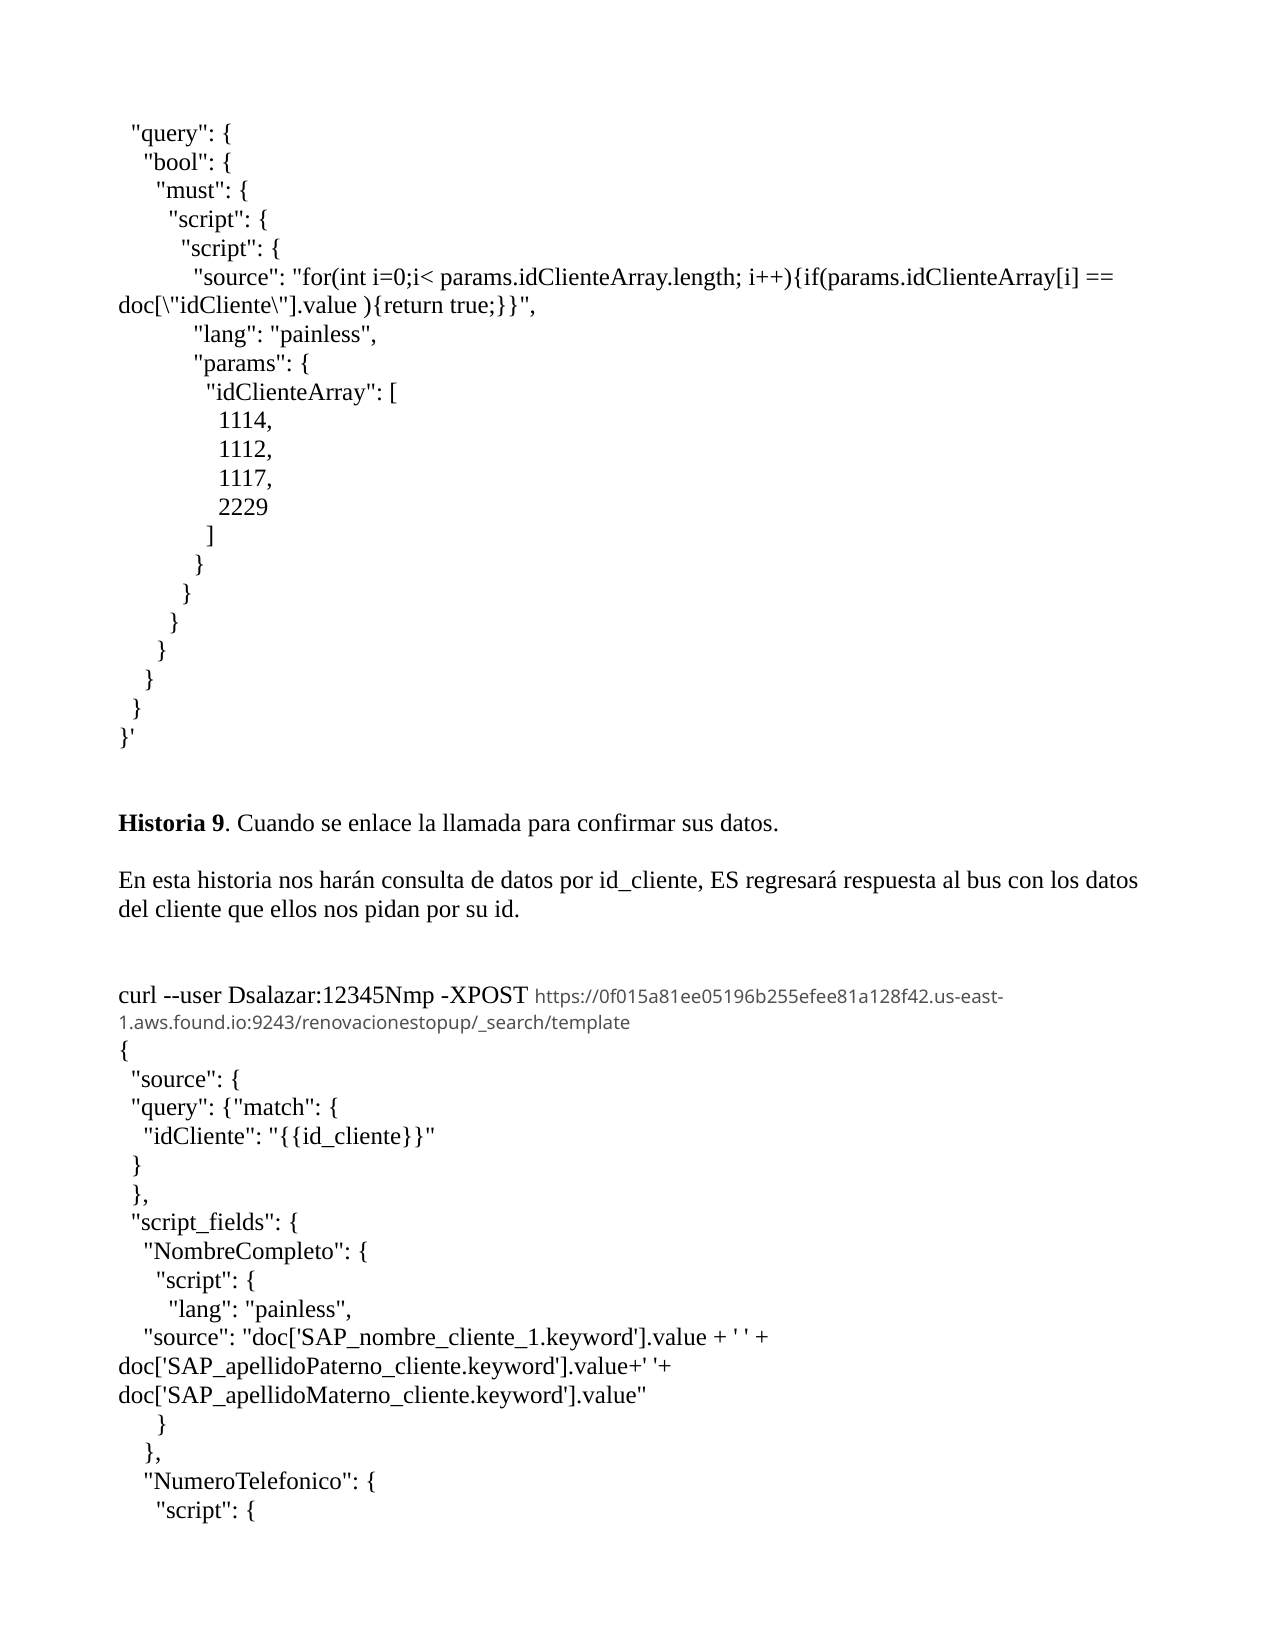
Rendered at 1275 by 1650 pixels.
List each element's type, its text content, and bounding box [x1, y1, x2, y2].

text "idClienteArray": [ [118, 377, 1157, 406]
text "lang": "painless", [118, 1294, 1157, 1322]
text } [118, 549, 1157, 578]
text "source": "for(int i=0;i< params.idClienteArray.length; i++){if(params.idClienteArray[i] == doc[\"idCliente\"].value ){return true;}}", [118, 262, 1157, 319]
text } [118, 607, 1157, 636]
text "must": { [118, 176, 1157, 204]
text "source": { [118, 1064, 1157, 1092]
text "query": { [118, 118, 1157, 147]
text { [118, 1035, 1157, 1064]
text }, [118, 1179, 1157, 1207]
text "bool": { [118, 147, 1157, 176]
text } [118, 664, 1157, 693]
text "script_fields": { [118, 1207, 1157, 1236]
text "source": "doc['SAP_nombre_cliente_1.keyword'].value + ' ' + doc['SAP_apellidoPaterno_cliente.keyword'].value+' '+ doc['SAP_apellidoMaterno_cliente.keyword'].value" [118, 1322, 1157, 1409]
text En esta historia nos harán consulta de datos por id_cliente, ES regresará respuesta al bus con los datos del cliente que ellos nos pidan por su id. [118, 866, 1157, 923]
text "script": { [118, 233, 1157, 262]
text curl --user Dsalazar:12345Nmp -XPOST https://0f015a81ee05196b255efee81a128f42.us-east-1.aws.found.io:9243/renovacionestopup/_search/template [118, 981, 1157, 1035]
text "lang": "painless", [118, 319, 1157, 348]
text "script": { [118, 204, 1157, 233]
text 1114, [118, 406, 1157, 434]
text "params": { [118, 348, 1157, 377]
text Historia 9. Cuando se enlace la llamada para confirmar sus datos. [118, 808, 1157, 837]
text }, [118, 1437, 1157, 1466]
text ] [118, 521, 1157, 549]
text "script": { [118, 1265, 1157, 1294]
text } [118, 578, 1157, 607]
text 1112, [118, 434, 1157, 463]
text "script": { [118, 1495, 1157, 1524]
text "NumeroTelefonico": { [118, 1466, 1157, 1495]
text 1117, [118, 463, 1157, 492]
text } [118, 1150, 1157, 1179]
text 2229 [118, 492, 1157, 521]
text "query": {"match": { [118, 1092, 1157, 1121]
text "NombreCompleto": { [118, 1236, 1157, 1265]
text }' [118, 722, 1157, 751]
text } [118, 693, 1157, 722]
text } [118, 1409, 1157, 1437]
text } [118, 636, 1157, 664]
text "idCliente": "{{id_cliente}}" [118, 1121, 1157, 1150]
